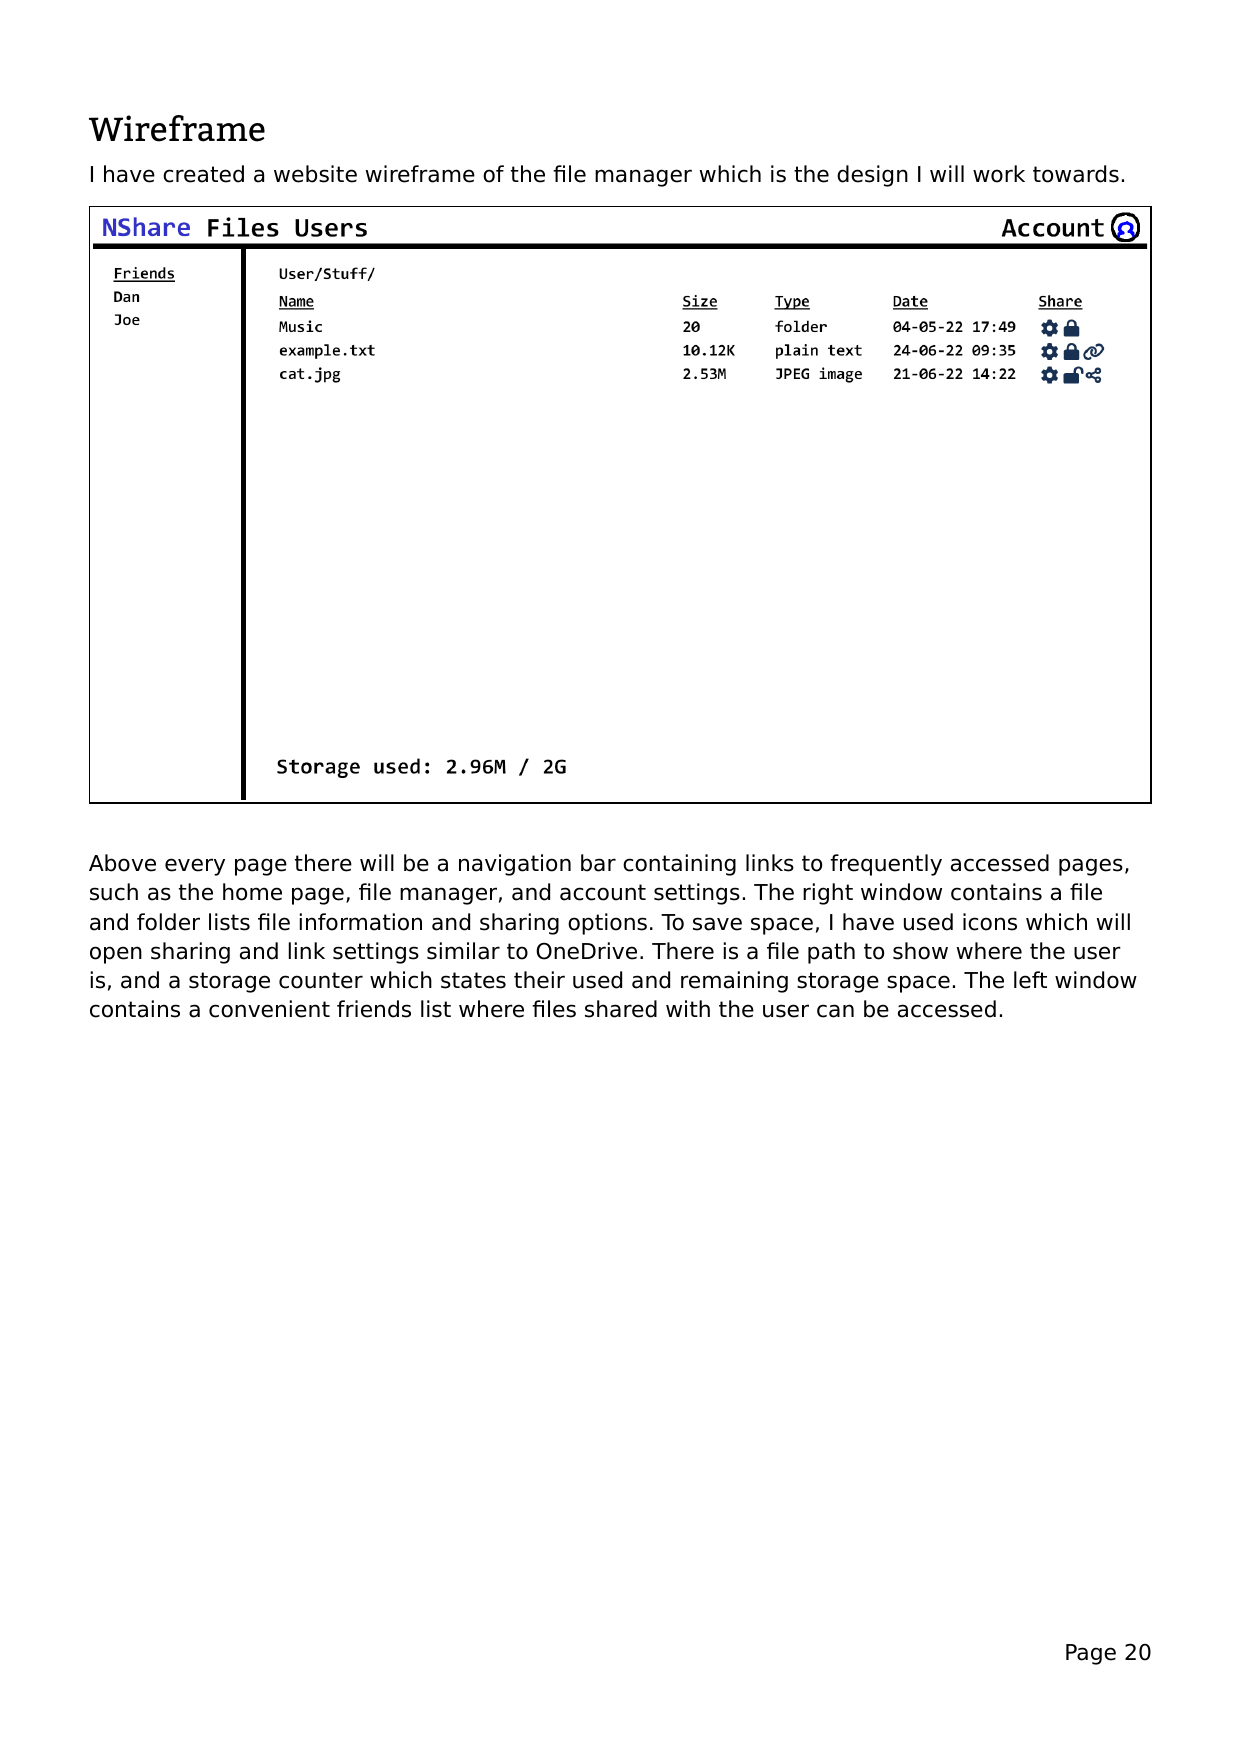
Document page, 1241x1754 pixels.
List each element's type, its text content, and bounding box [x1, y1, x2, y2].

text I have created a website wireframe of the file manager which is the design I will work towards. [88, 162, 1152, 187]
text Above every page there will be a navigation bar containing links to frequently accessed pages, such as the home page, file manager, and account settings. The right window contains a file and folder lists file information and sharing options. To save space, I have used icons which will open sharing and link settings similar to OneDrive. There is a file path to show where the user is, and a storage counter which states their used and remaining storage space. The left window contains a convenient friends list where files shared with the user can be accessed. [88, 851, 1152, 1023]
subtitle Wireframe [88, 109, 1152, 149]
picture [93, 210, 1148, 800]
